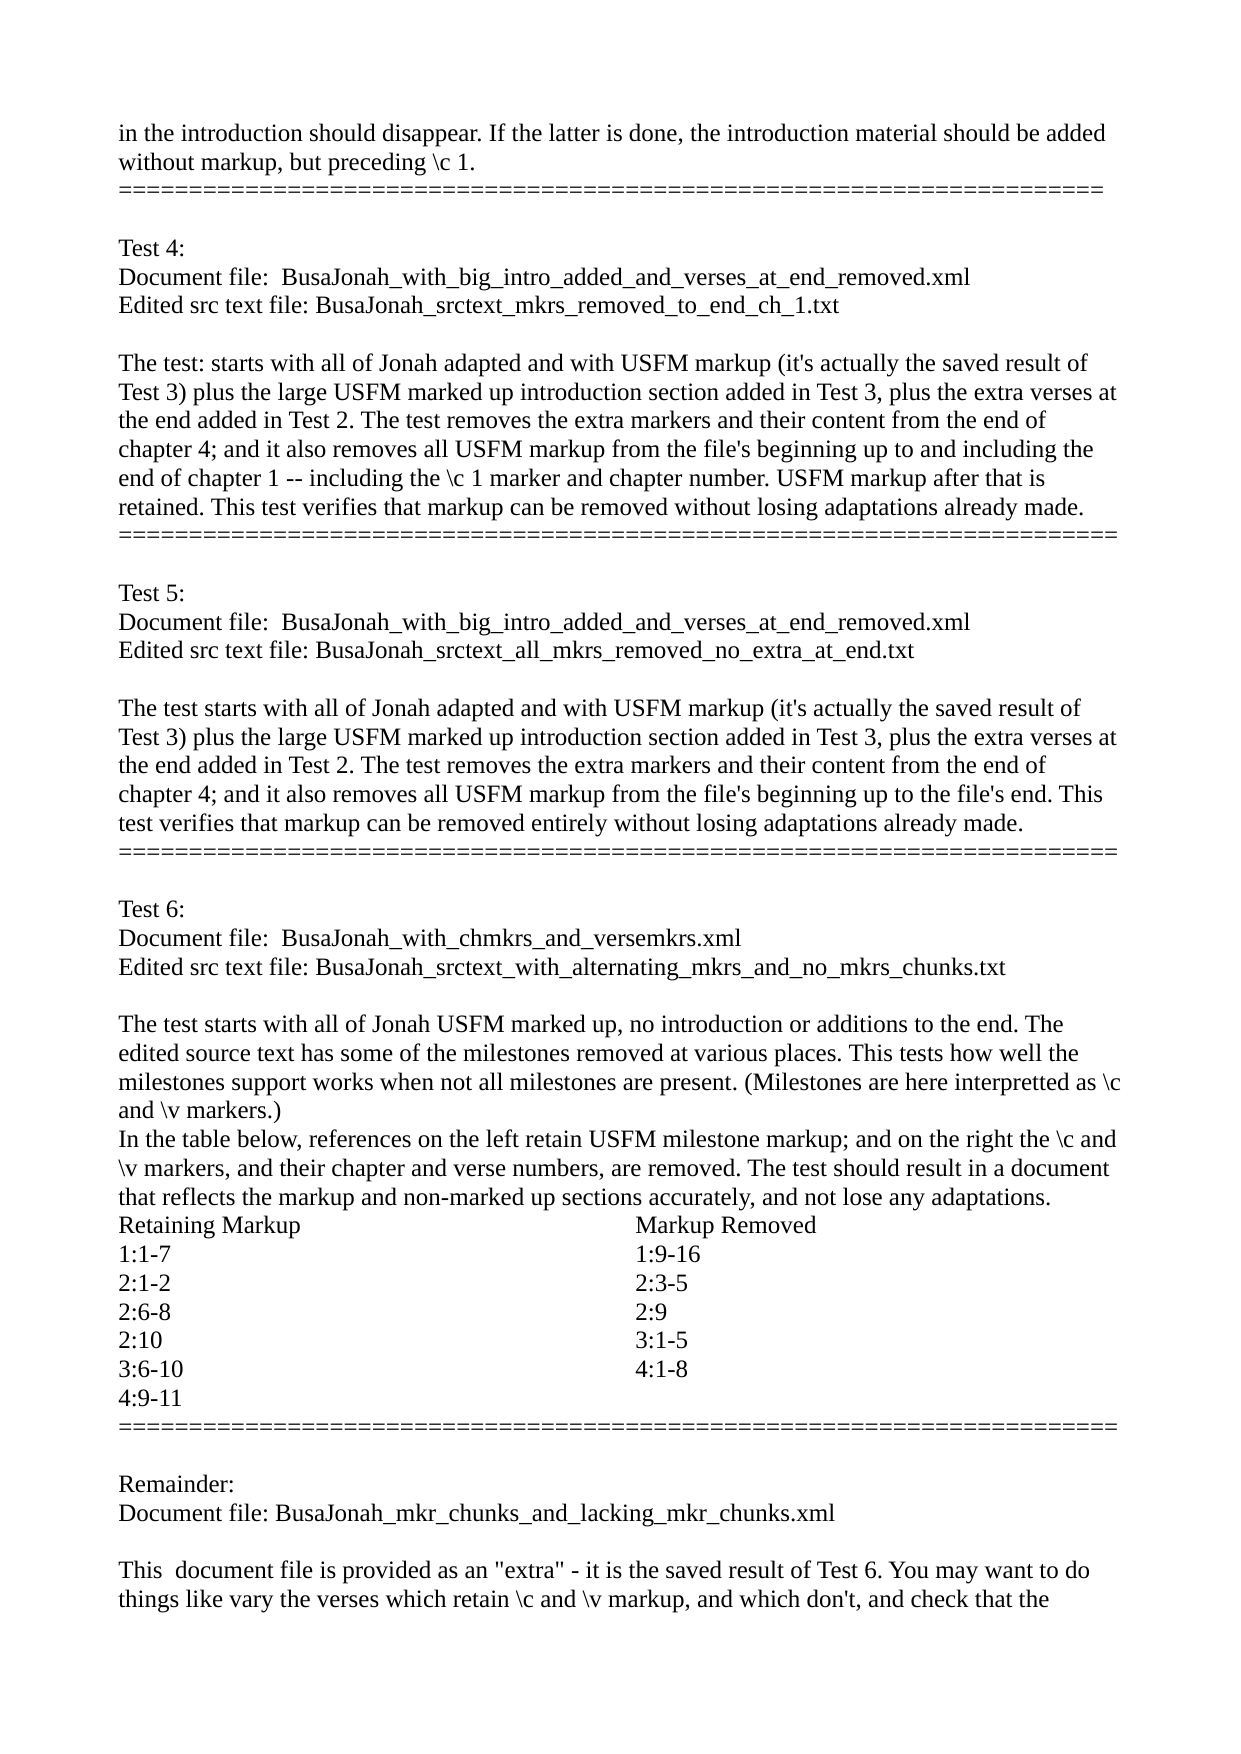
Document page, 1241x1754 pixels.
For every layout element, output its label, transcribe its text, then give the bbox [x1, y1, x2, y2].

text 2:1-2 2:3-5 [118, 1268, 1122, 1297]
text The test starts with all of Jonah USFM marked up, no introduction or additions to the end. The edited source text has some of the milestones removed at various places. This tests how well the milestones support works when not all milestones are present. (Milestones are here interpretted as \c and \v markers.) [118, 1009, 1122, 1124]
text 4:9-11 [118, 1383, 1122, 1412]
text 3:6-10 4:1-8 [118, 1354, 1122, 1383]
text 1:1-7 1:9-16 [118, 1239, 1122, 1268]
text Document file: BusaJonah_mkr_chunks_and_lacking_mkr_chunks.xml [118, 1498, 1122, 1527]
text Retaining Markup Markup Removed [118, 1211, 1122, 1239]
text Test 5: [118, 578, 1122, 607]
text Remainder: [118, 1469, 1122, 1498]
text Document file: BusaJonah_with_big_intro_added_and_verses_at_end_removed.xml [118, 607, 1122, 636]
text ======================================================================= [118, 837, 1122, 866]
text Edited src text file: BusaJonah_srctext_all_mkrs_removed_no_extra_at_end.txt [118, 636, 1122, 664]
text Test 6: [118, 894, 1122, 923]
text ======================================================================= [118, 1412, 1122, 1441]
text In the table below, references on the left retain USFM milestone markup; and on the right the \c and \v markers, and their chapter and verse numbers, are removed. The test should result in a document that reflects the markup and non-marked up sections accurately, and not lose any adaptations. [118, 1124, 1122, 1211]
text ====================================================================== [118, 176, 1122, 204]
text This document file is provided as an "extra" - it is the saved result of Test 6. You may want to do things like vary the verses which retain \c and \v markup, and which don't, and check that the [118, 1556, 1122, 1613]
text 2:6-8 2:9 [118, 1297, 1122, 1326]
text Document file: BusaJonah_with_chmkrs_and_versemkrs.xml [118, 923, 1122, 952]
text Test 4: [118, 233, 1122, 262]
text ======================================================================= [118, 521, 1122, 549]
text 2:10 3:1-5 [118, 1326, 1122, 1354]
text The test starts with all of Jonah adapted and with USFM markup (it's actually the saved result of Test 3) plus the large USFM marked up introduction section added in Test 3, plus the extra verses at the end added in Test 2. The test removes the extra markers and their content from the end of chapter 4; and it also removes all USFM markup from the file's beginning up to the file's end. This test verifies that markup can be removed entirely without losing adaptations already made. [118, 693, 1122, 837]
text in the introduction should disappear. If the latter is done, the introduction material should be added without markup, but preceding \c 1. [118, 118, 1122, 176]
text Edited src text file: BusaJonah_srctext_with_alternating_mkrs_and_no_mkrs_chunks.txt [118, 952, 1122, 981]
text The test: starts with all of Jonah adapted and with USFM markup (it's actually the saved result of Test 3) plus the large USFM marked up introduction section added in Test 3, plus the extra verses at the end added in Test 2. The test removes the extra markers and their content from the end of chapter 4; and it also removes all USFM markup from the file's beginning up to and including the end of chapter 1 -- including the \c 1 marker and chapter number. USFM markup after that is retained. This test verifies that markup can be removed without losing adaptations already made. [118, 348, 1122, 521]
text Document file: BusaJonah_with_big_intro_added_and_verses_at_end_removed.xml [118, 262, 1122, 291]
text Edited src text file: BusaJonah_srctext_mkrs_removed_to_end_ch_1.txt [118, 291, 1122, 319]
